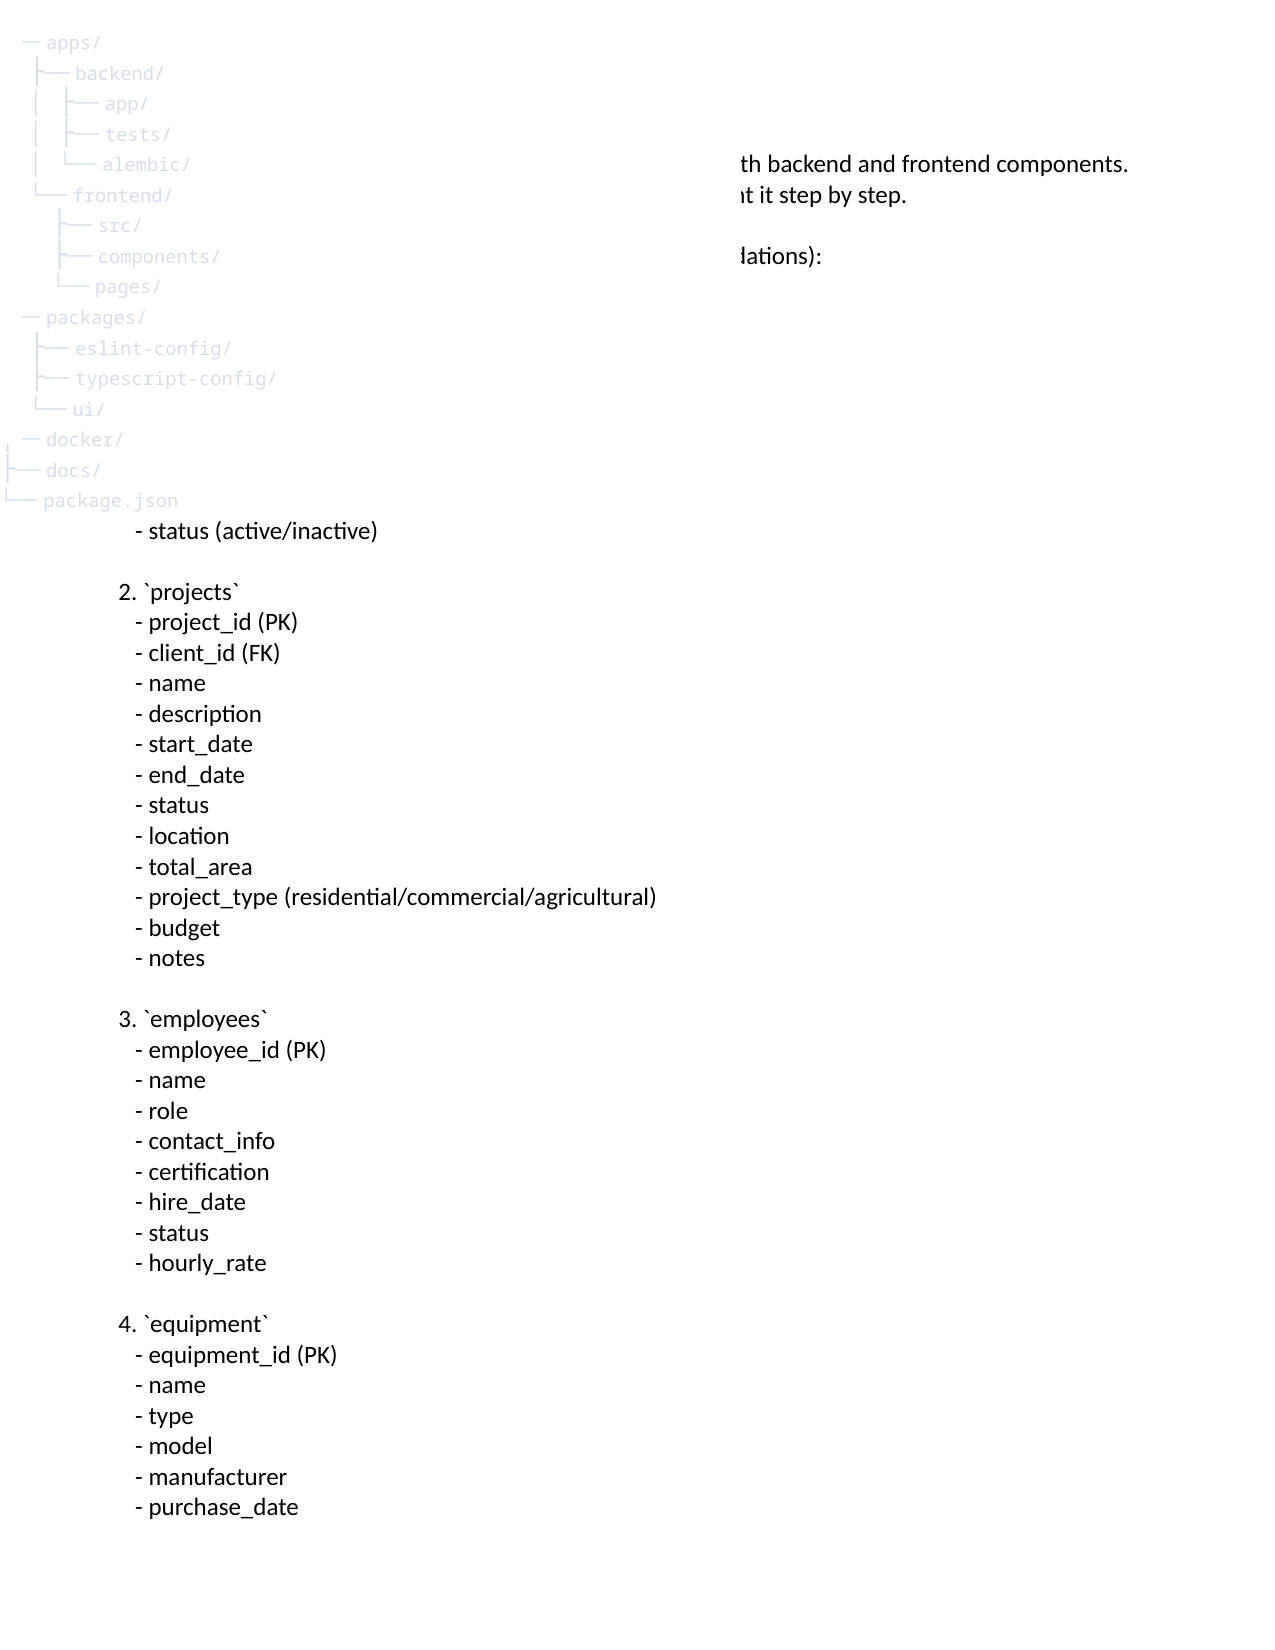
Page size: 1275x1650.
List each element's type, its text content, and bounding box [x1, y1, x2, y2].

text └── package.json [0, 483, 741, 514]
text │ │ ├── tests/ [22, 117, 741, 148]
text │ ├── components/ [22, 239, 741, 270]
text │ ├── src/ [22, 209, 741, 239]
text │ └── ui/ [22, 392, 741, 422]
text │ ├── backend/ [22, 56, 741, 87]
text │ └── frontend/ [22, 178, 741, 209]
text │ │ └── alembic/ [22, 148, 741, 178]
text I'll help you create a comprehensive irrigation project with both backend and frontend components. Let me outline a suggested structure and then we'll implement it step by step. Suggested Database Tables (with some additional recommendations): 1. `clients` - client_id (PK) - name - contact_info - address - email - phone - created_at - status (active/inactive) 2. `projects` - project_id (PK) - client_id (FK) - name - description - start_date - end_date - status - location - total_area - project_type (residential/commercial/agricultural) - budget - notes 3. `employees` - employee_id (PK) - name - role - contact_info - certification - hire_date - status - hourly_rate 4. `equipment` - equipment_id (PK) - name - type - model - manufacturer - purchase_date - status - maintenance_schedule - last_maintenance_date 5. `parts` - part_id (PK) - name - description - manufacturer - model - unit_price - quantity_in_stock - reorder_point - supplier_info 6. `invoices` - invoice_id (PK) - project_id (FK) - client_id (FK) - amount - issue_date - due_date - status - payment_terms Additional suggested tables: 7. `work_orders` - work_order_id (PK) - project_id (FK) - employee_id (FK) - description - status - scheduled_date - completion_date 8. `maintenance_schedules` - schedule_id (PK) - equipment_id (FK) - last_maintenance - next_maintenance - maintenance_type - notes 9. `suppliers` - supplier_id (PK) - name - contact_info - address - preferred_status - payment_terms Proposed Tech Stack: - Backend: - Python with FastAPI (modern, fast, easy to document) - PostgreSQL (robust, handles complex relationships well) - SQLAlchemy (ORM) - Alembic (database migrations) - Frontend: - Next.js (React framework with great developer experience) - Tailwind CSS (for styling) - TypeScript (for type safety) - React Query (for state management and API calls) Let me know if you agree with this structure and tech stack, and I'll start creating the project with the necessary files and configurations. We can begin with: 1. Setting up the project structure 2. Creating the database schema 3. Implementing the backend API 4. Building the frontend interface Would you like me to proceed with this structure, or would you like to make any adjustments? -------------------------------------------------------------------------------------------------------------------------------- [118, 149, 1157, 1522]
text │ └── pages/ [22, 270, 741, 300]
text │ ├── eslint-config/ [22, 331, 741, 361]
text ├── packages/ [22, 300, 741, 331]
text │ ├── typescript-config/ [22, 361, 741, 392]
text ├── apps/ [22, 31, 741, 56]
text ├── docker/ [0, 422, 741, 453]
text │ │ ├── app/ [22, 87, 741, 117]
text ├── docs/ [0, 453, 741, 483]
